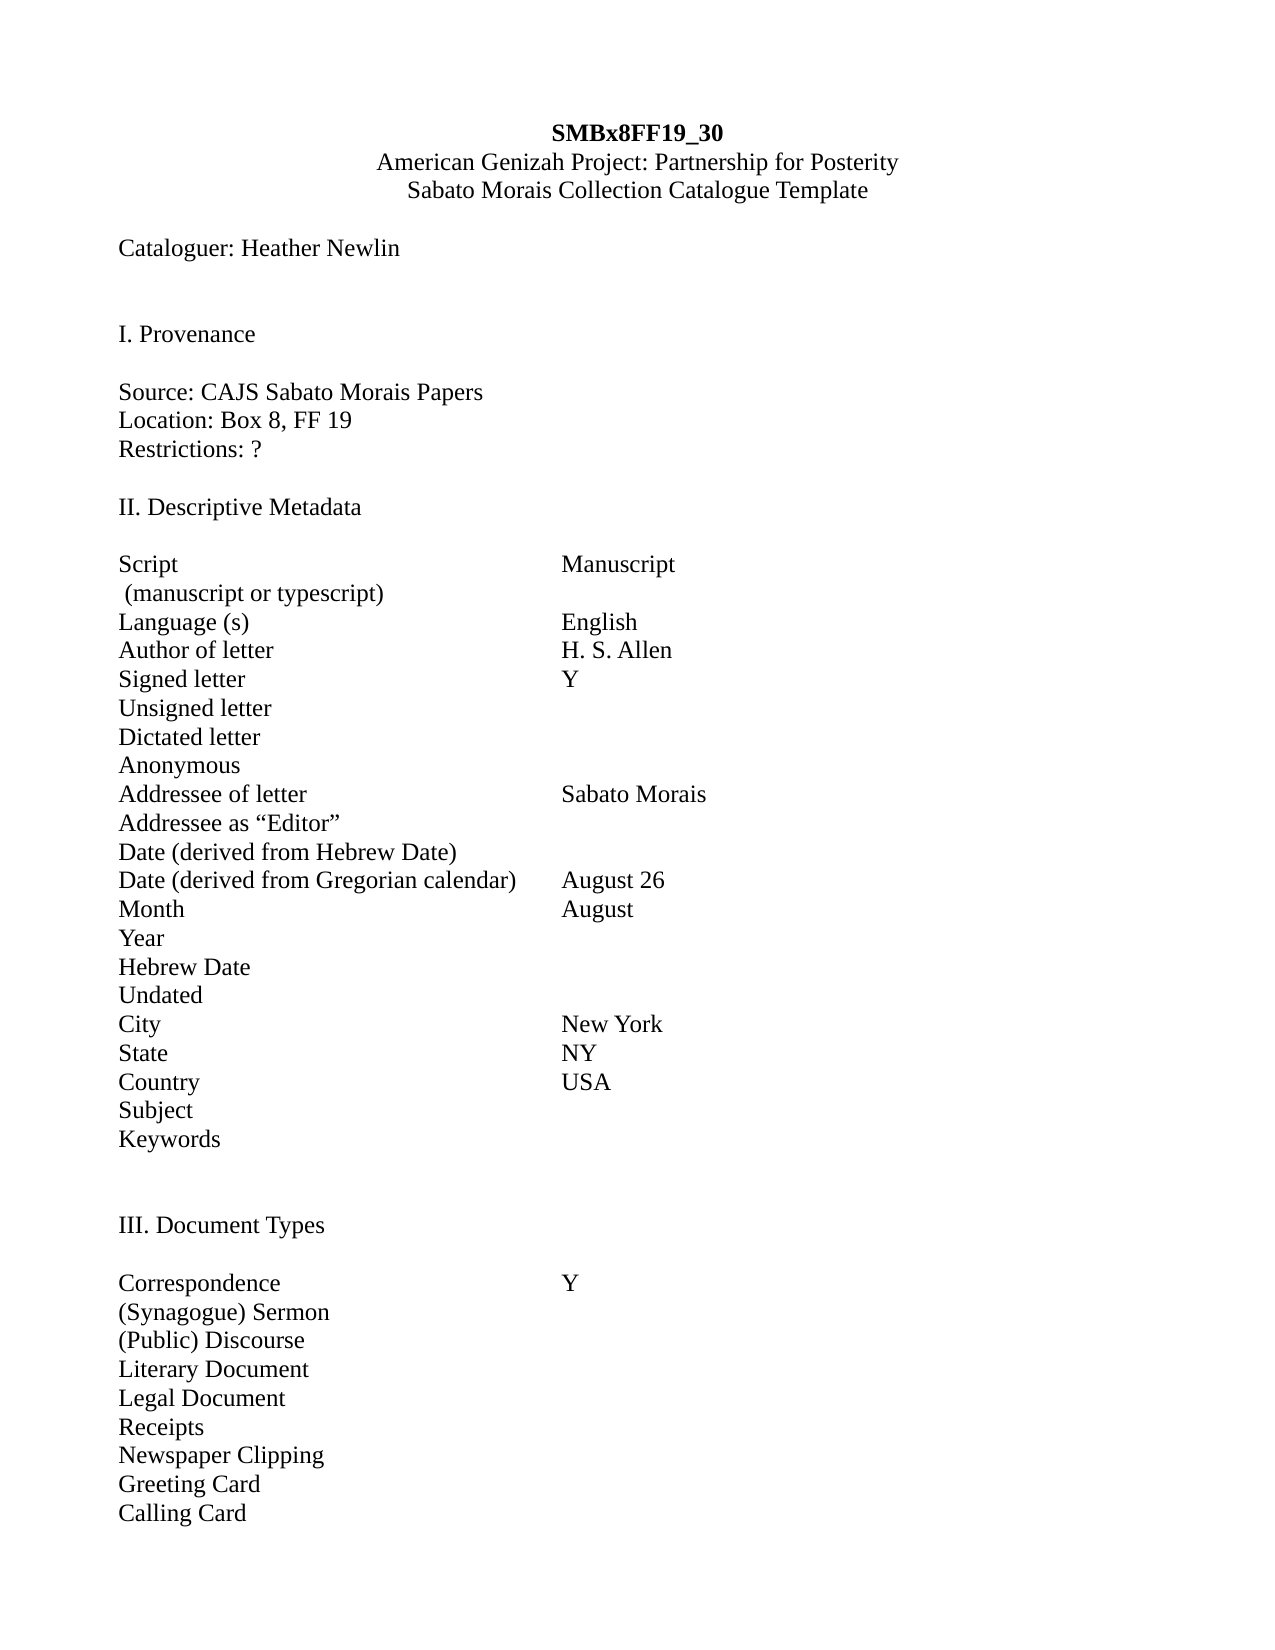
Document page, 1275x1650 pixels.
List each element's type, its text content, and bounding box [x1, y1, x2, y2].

text Receipts [118, 1412, 1157, 1441]
text Date (derived from Gregorian calendar) August 26 [118, 866, 1157, 894]
text City New York [118, 1009, 1157, 1038]
text Subject [118, 1096, 1157, 1124]
text Language (s) English [118, 607, 1157, 636]
text Literary Document [118, 1354, 1157, 1383]
text Unsigned letter [118, 693, 1157, 722]
text II. Descriptive Metadata [118, 492, 1157, 521]
text Year [118, 923, 1157, 952]
text Cataloguer: Heather Newlin [118, 233, 1157, 262]
text Source: CAJS Sabato Morais Papers [118, 377, 1157, 406]
text Location: Box 8, FF 19 [118, 406, 1157, 434]
text Author of letter H. S. Allen [118, 636, 1157, 664]
text Sabato Morais Collection Catalogue Template [118, 176, 1157, 204]
text Anonymous [118, 751, 1157, 779]
text SMBx8FF19_30 [118, 118, 1157, 147]
text Country USA [118, 1067, 1157, 1096]
text (Public) Discourse [118, 1326, 1157, 1354]
text Newspaper Clipping [118, 1441, 1157, 1469]
text Undated [118, 981, 1157, 1009]
text Calling Card [118, 1498, 1157, 1527]
text Signed letter Y [118, 664, 1157, 693]
text (manuscript or typescript) [118, 578, 1157, 607]
text Date (derived from Hebrew Date) [118, 837, 1157, 866]
text Month August [118, 894, 1157, 923]
text (Synagogue) Sermon [118, 1297, 1157, 1326]
text III. Document Types [118, 1211, 1157, 1239]
text Legal Document [118, 1383, 1157, 1412]
text Correspondence Y [118, 1268, 1157, 1297]
text I. Provenance [118, 319, 1157, 348]
text Restrictions: ? [118, 434, 1157, 463]
text Hebrew Date [118, 952, 1157, 981]
text American Genizah Project: Partnership for Posterity [118, 147, 1157, 176]
text State NY [118, 1038, 1157, 1067]
text Addressee as “Editor” [118, 808, 1157, 837]
text Dictated letter [118, 722, 1157, 751]
text Greeting Card [118, 1469, 1157, 1498]
text Addressee of letter Sabato Morais [118, 779, 1157, 808]
text Keywords [118, 1124, 1157, 1153]
text Script Manuscript [118, 549, 1157, 578]
